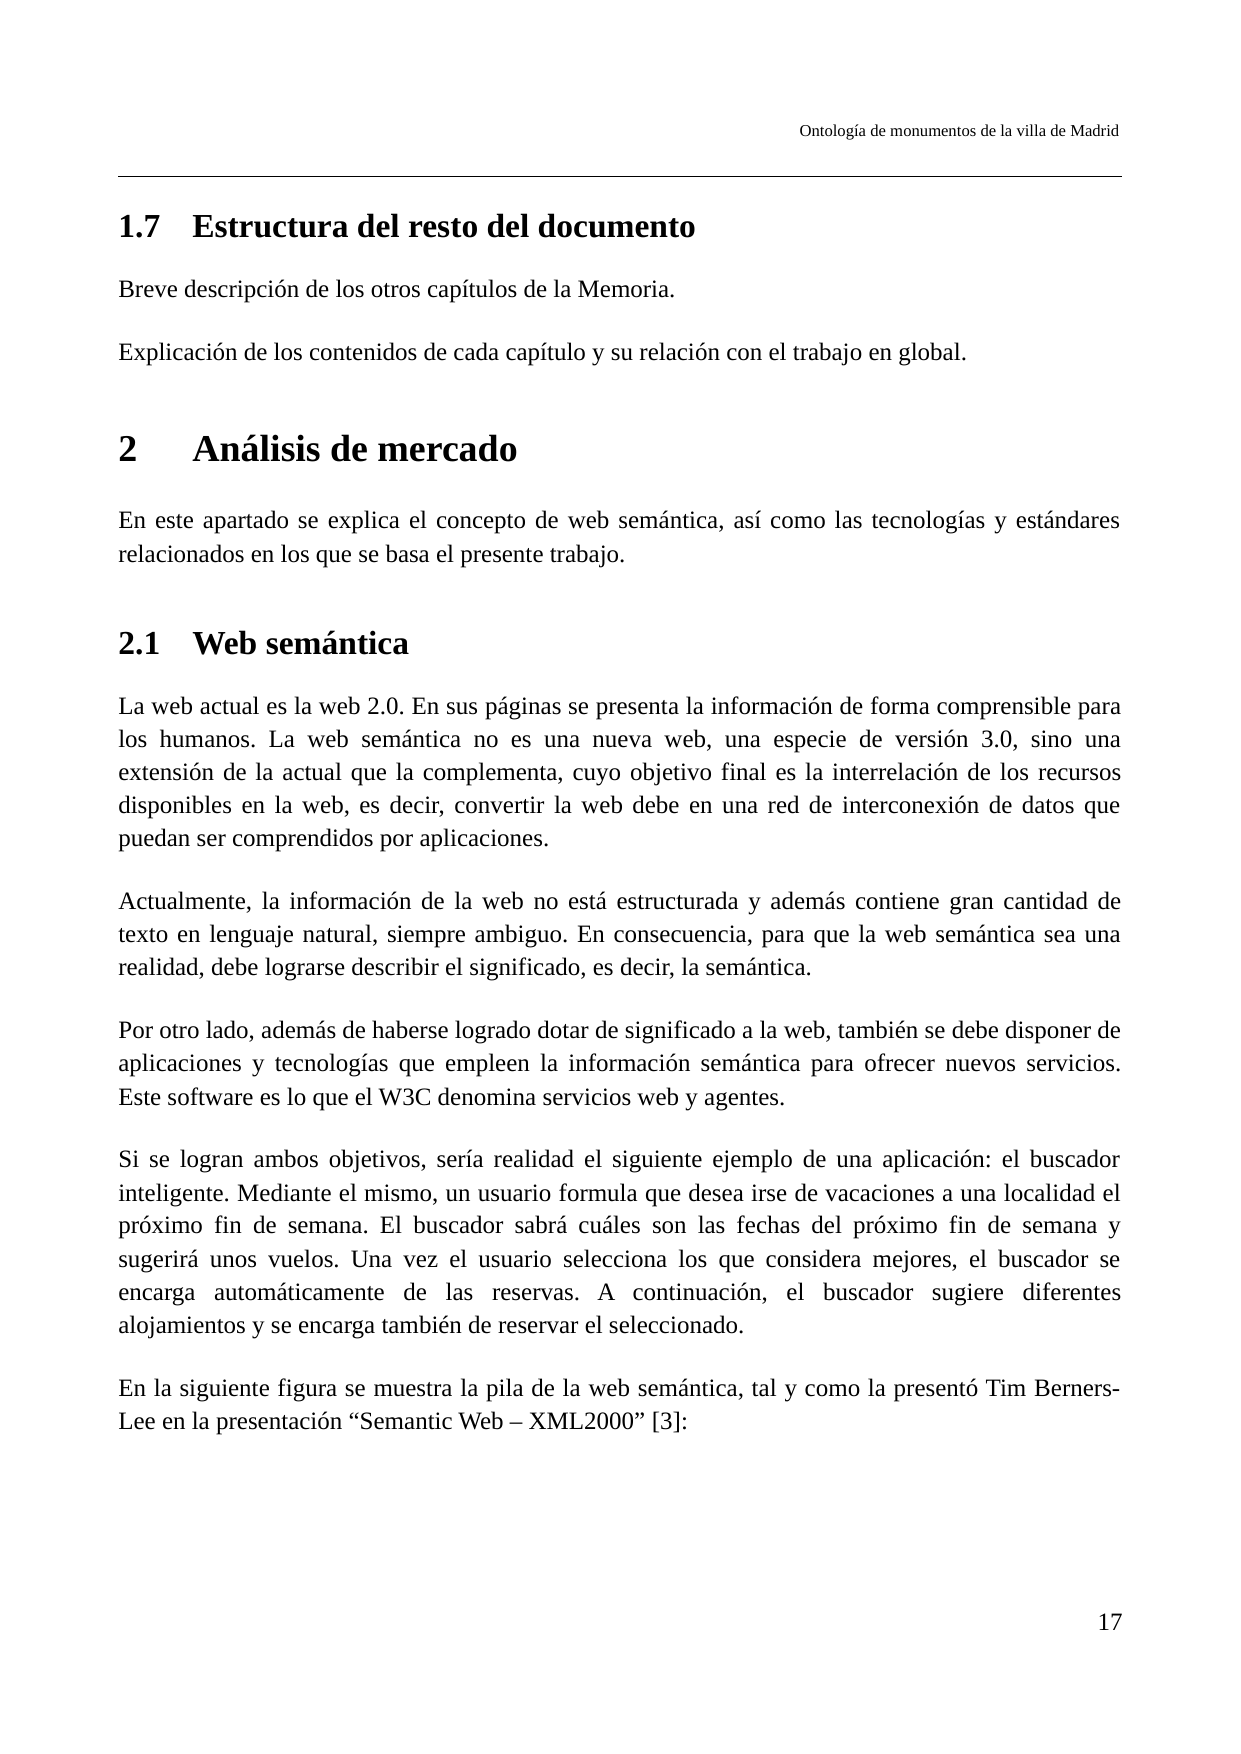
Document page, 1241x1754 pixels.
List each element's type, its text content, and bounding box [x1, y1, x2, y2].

text Explicación de los contenidos de cada capítulo y su relación con el trabajo en global. [118, 337, 1122, 366]
subtitle Web semántica [118, 623, 1122, 661]
text Si se logran ambos objetivos, sería realidad el siguiente ejemplo de una aplicación: el buscador inteligente. Mediante el mismo, un usuario formula que desea irse de vacaciones a una localidad el próximo fin de semana. El buscador sabrá cuáles son las fechas del próximo fin de semana y sugerirá unos vuelos. Una vez el usuario selecciona los que considera mejores, el buscador se encarga automáticamente de las reservas. A continuación, el buscador sugiere diferentes alojamientos y se encarga también de reservar el seleccionado. [118, 1144, 1122, 1338]
text Breve descripción de los otros capítulos de la Memoria. [118, 274, 1122, 303]
text En este apartado se explica el concepto de web semántica, así como las tecnologías y estándares relacionados en los que se basa el presente trabajo. [118, 506, 1122, 567]
subtitle Análisis de mercado [118, 426, 1122, 469]
subtitle Estructura del resto del documento [118, 206, 1122, 244]
text Por otro lado, además de haberse logrado dotar de significado a la web, también se debe disponer de aplicaciones y tecnologías que empleen la información semántica para ofrecer nuevos servicios. Este software es lo que el W3C denomina servicios web y agentes. [118, 1016, 1122, 1110]
text En la siguiente figura se muestra la pila de la web semántica, tal y como la presentó Tim Berners-Lee en la presentación “Semantic Web – XML2000” [3]: [118, 1373, 1122, 1434]
text La web actual es la web 2.0. En sus páginas se presenta la información de forma comprensible para los humanos. La web semántica no es una nueva web, una especie de versión 3.0, sino una extensión de la actual que la complementa, cuyo objetivo final es la interrelación de los recursos disponibles en la web, es decir, convertir la web debe en una red de interconexión de datos que puedan ser comprendidos por aplicaciones. [118, 691, 1122, 852]
text Actualmente, la información de la web no está estructurada y además contiene gran cantidad de texto en lenguaje natural, siempre ambiguo. En consecuencia, para que la web semántica sea una realidad, debe lograrse describir el significado, es decir, la semántica. [118, 886, 1122, 981]
